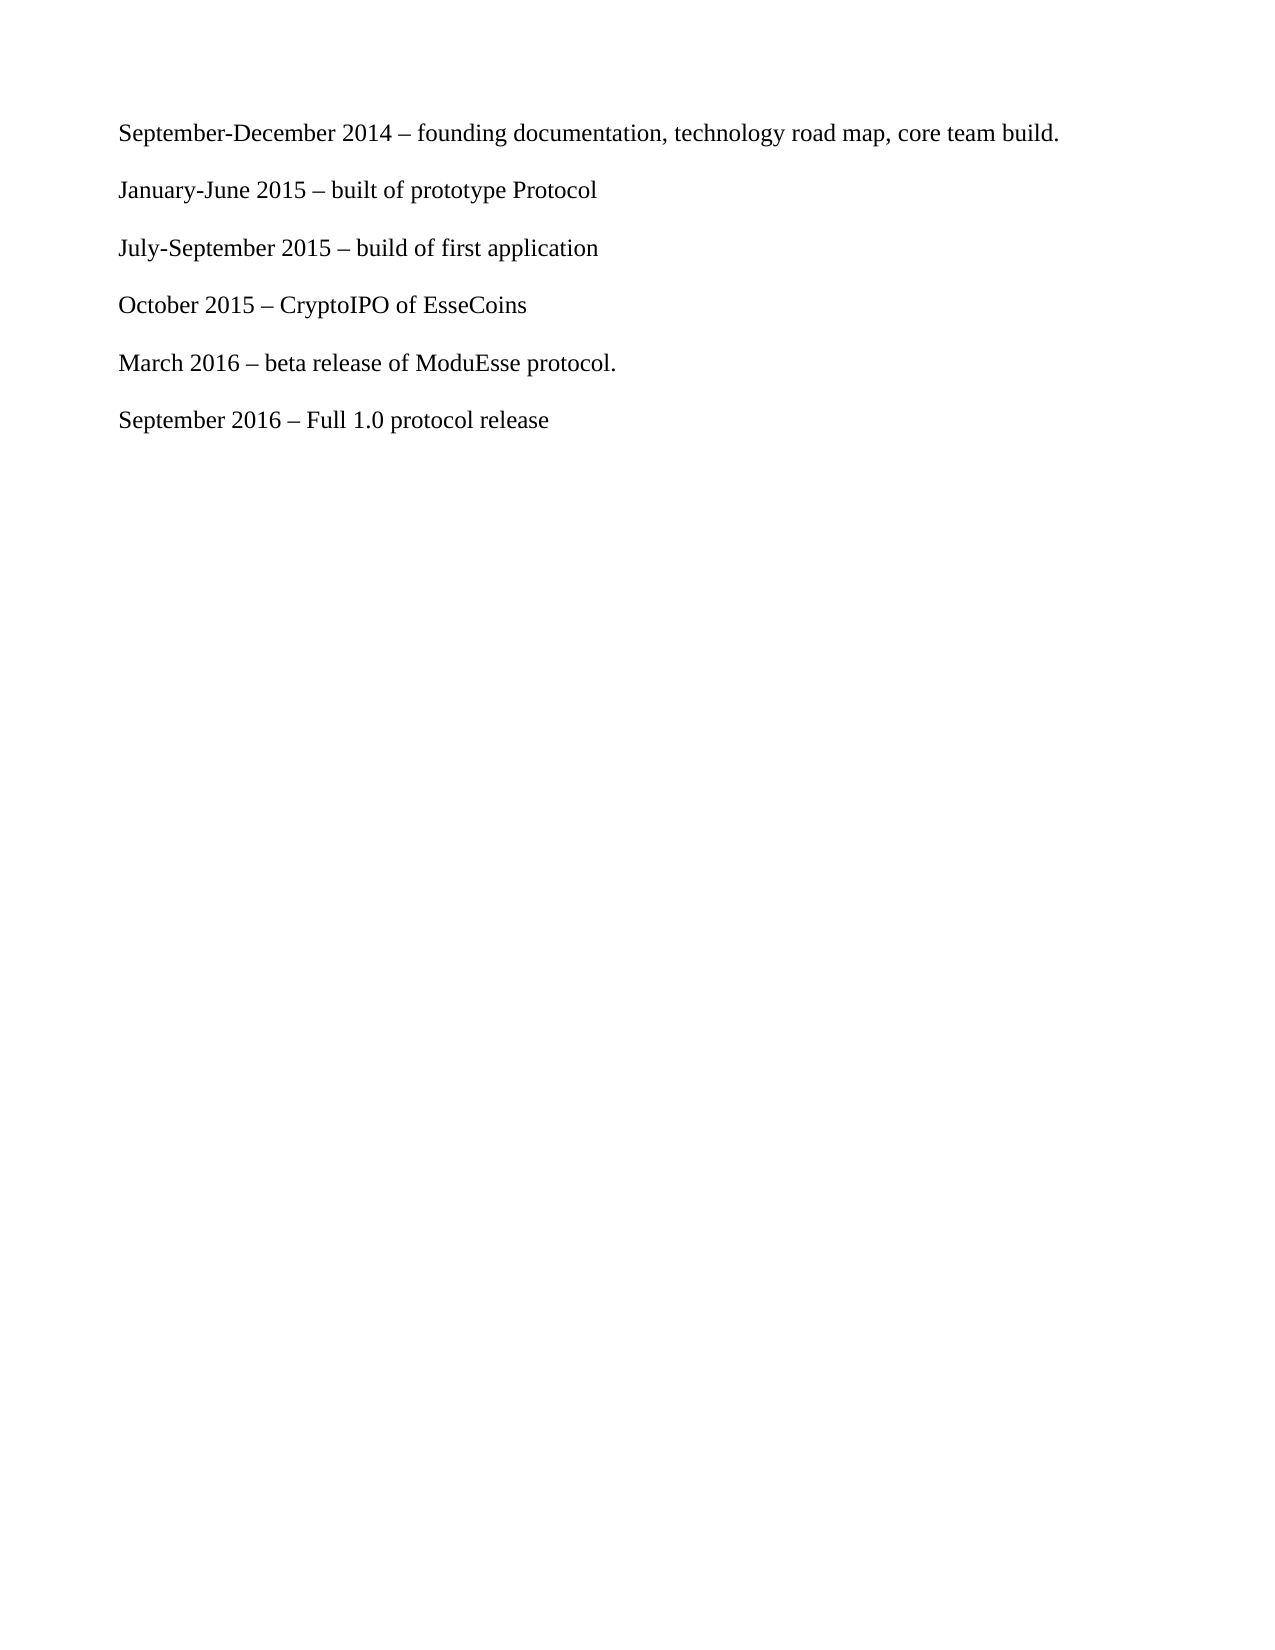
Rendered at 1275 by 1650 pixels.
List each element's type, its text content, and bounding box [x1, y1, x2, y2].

text October 2015 – CryptoIPO of EsseCoins [118, 291, 1157, 319]
text September-December 2014 – founding documentation, technology road map, core team build. [118, 118, 1157, 147]
text March 2016 – beta release of ModuEsse protocol. [118, 348, 1157, 377]
text September 2016 – Full 1.0 protocol release [118, 406, 1157, 434]
text January-June 2015 – built of prototype Protocol [118, 176, 1157, 204]
text July-September 2015 – build of first application [118, 233, 1157, 262]
